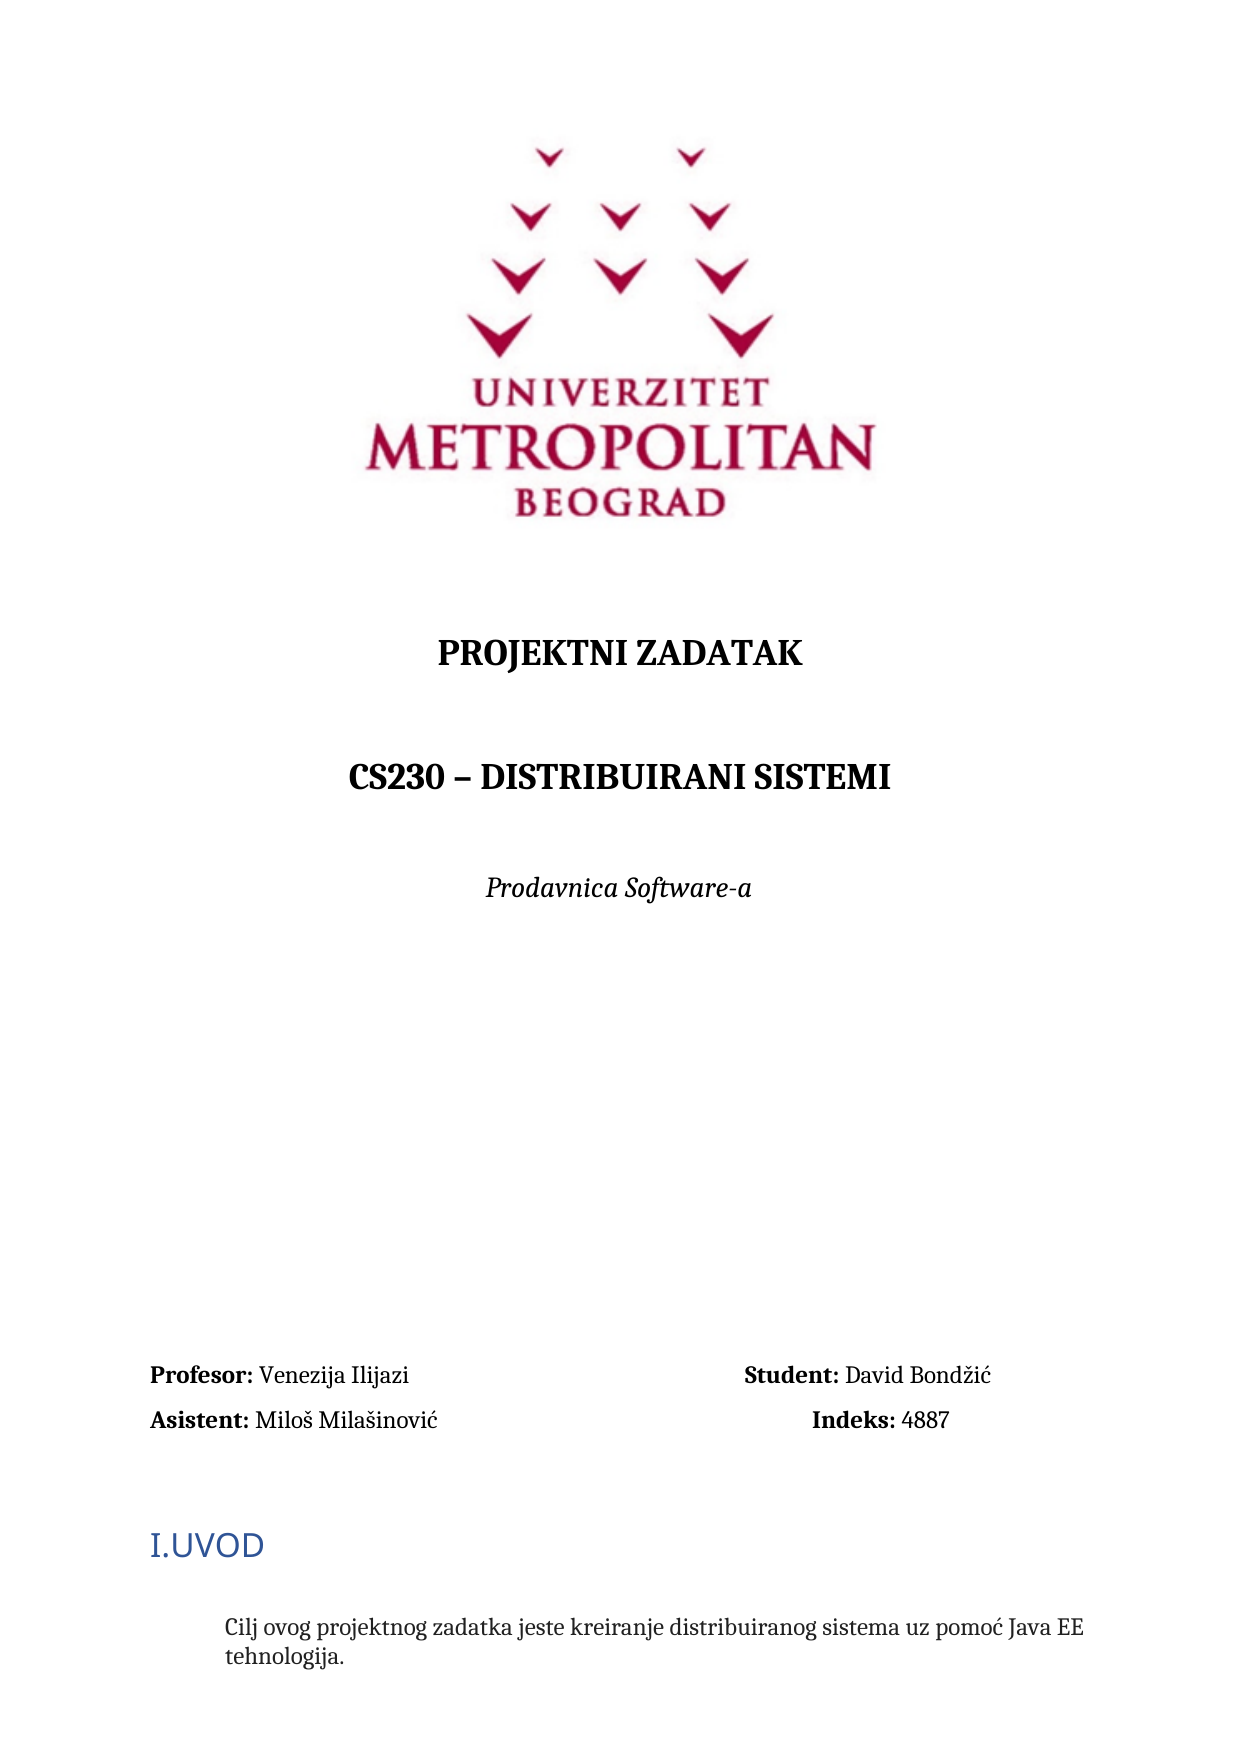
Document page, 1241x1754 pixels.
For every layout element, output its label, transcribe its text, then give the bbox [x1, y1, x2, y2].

text Asistent: Miloš Milašinović Indeks: 4887 [150, 1406, 1090, 1435]
text Prodavnica Software-a [150, 871, 1090, 904]
subtitle UVOD [150, 1522, 1090, 1568]
text Profesor: Venezija Ilijazi Student: David Bondžić [150, 1361, 1090, 1390]
text Cilj ovog projektnog zadatka jeste kreiranje distribuiranog sistema uz pomoć Java EE tehnologija. [225, 1613, 1090, 1671]
text PROJEKTNI ZADATAK [150, 632, 1090, 675]
text CS230 – DISTRIBUIRANI SISTEMI [150, 756, 1090, 799]
